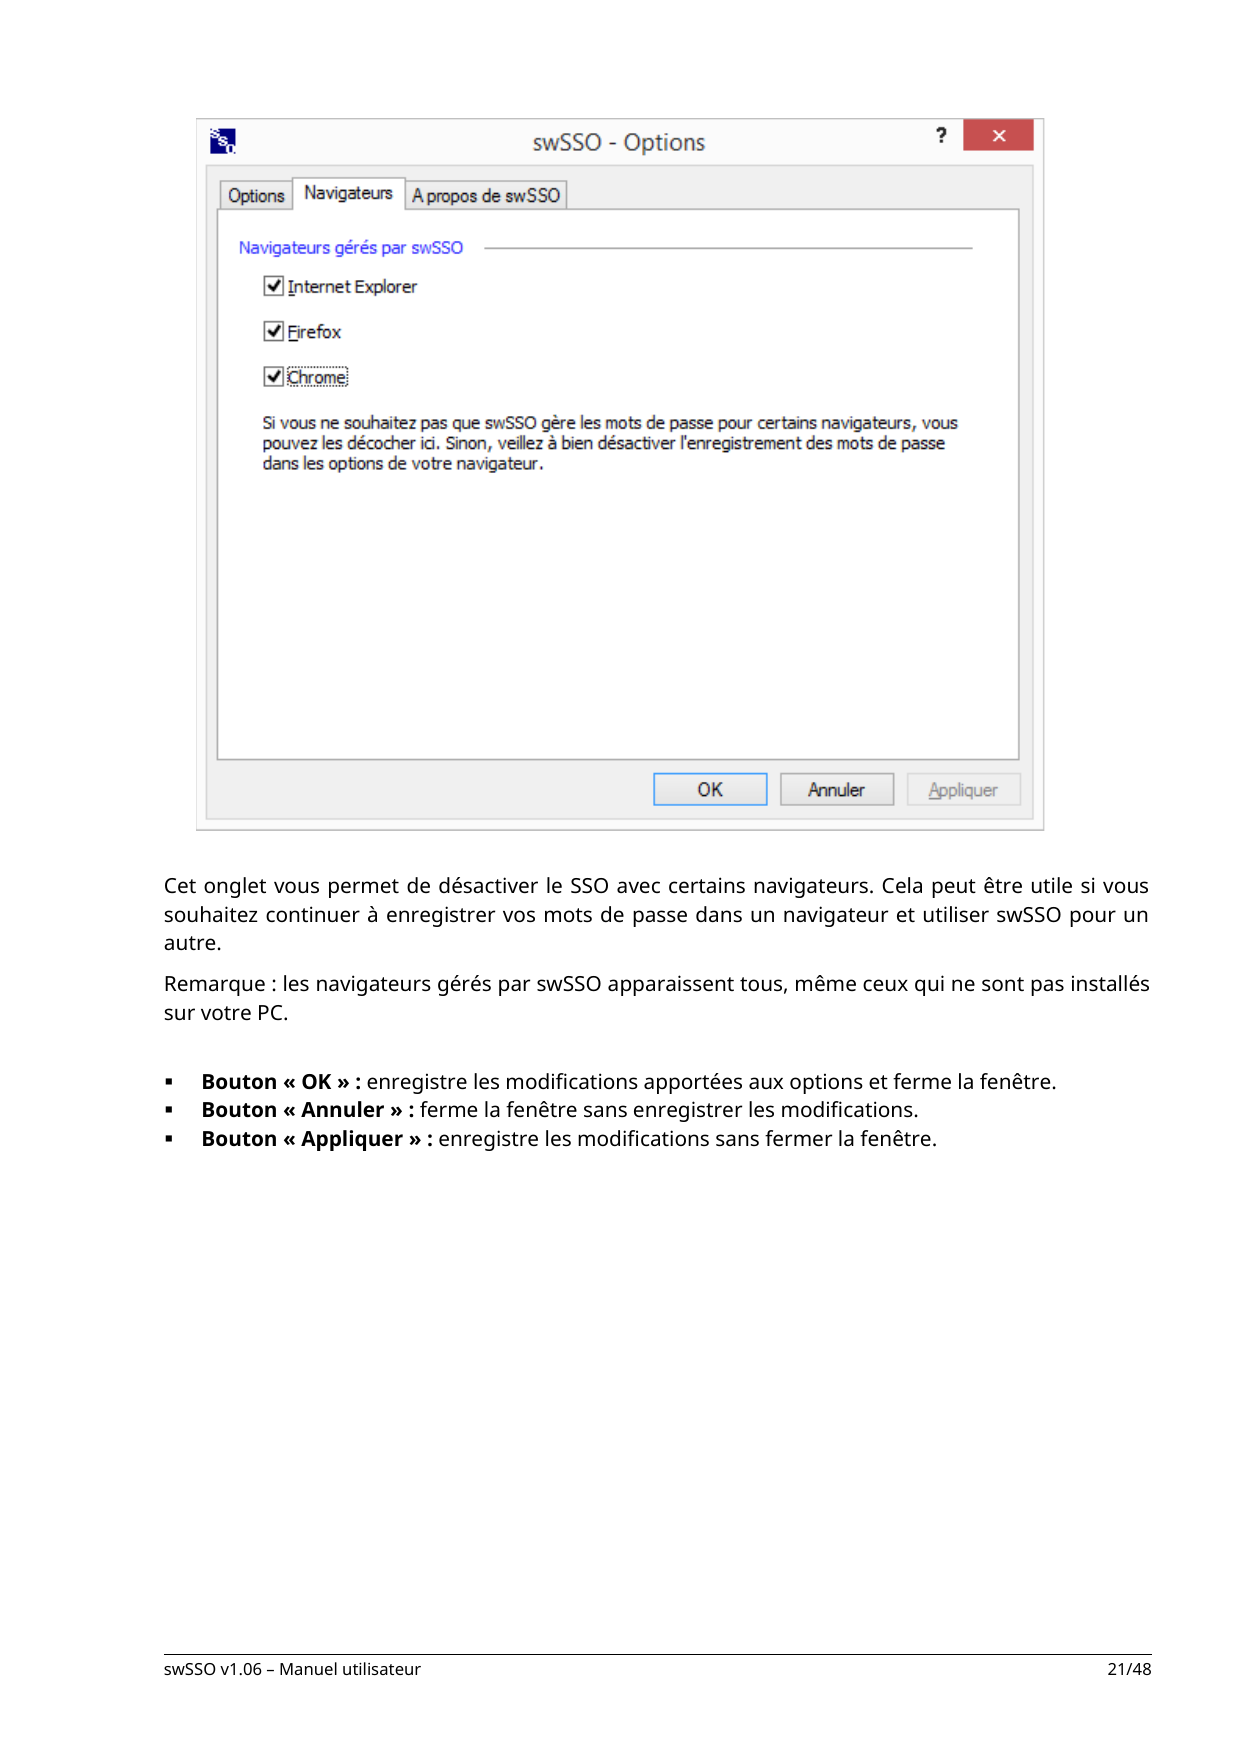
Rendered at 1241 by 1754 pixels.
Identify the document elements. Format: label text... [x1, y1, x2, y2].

list Bouton « Appliquer » : enregistre les modifications sans fermer la fenêtre. [164, 1124, 1152, 1152]
list Bouton « Annuler » : ferme la fenêtre sans enregistrer les modifications. [164, 1096, 1152, 1124]
text Remarque : les navigateurs gérés par swSSO apparaissent tous, même ceux qui ne sont pas installés sur votre PC. [164, 969, 1152, 1026]
picture [196, 118, 1045, 831]
text Cet onglet vous permet de désactiver le SSO avec certains navigateurs. Cela peut être utile si vous souhaitez continuer à enregistrer vos mots de passe dans un navigateur et utiliser swSSO pour un autre. [164, 872, 1152, 957]
list Bouton « OK » : enregistre les modifications apportées aux options et ferme la fenêtre. [164, 1067, 1152, 1096]
